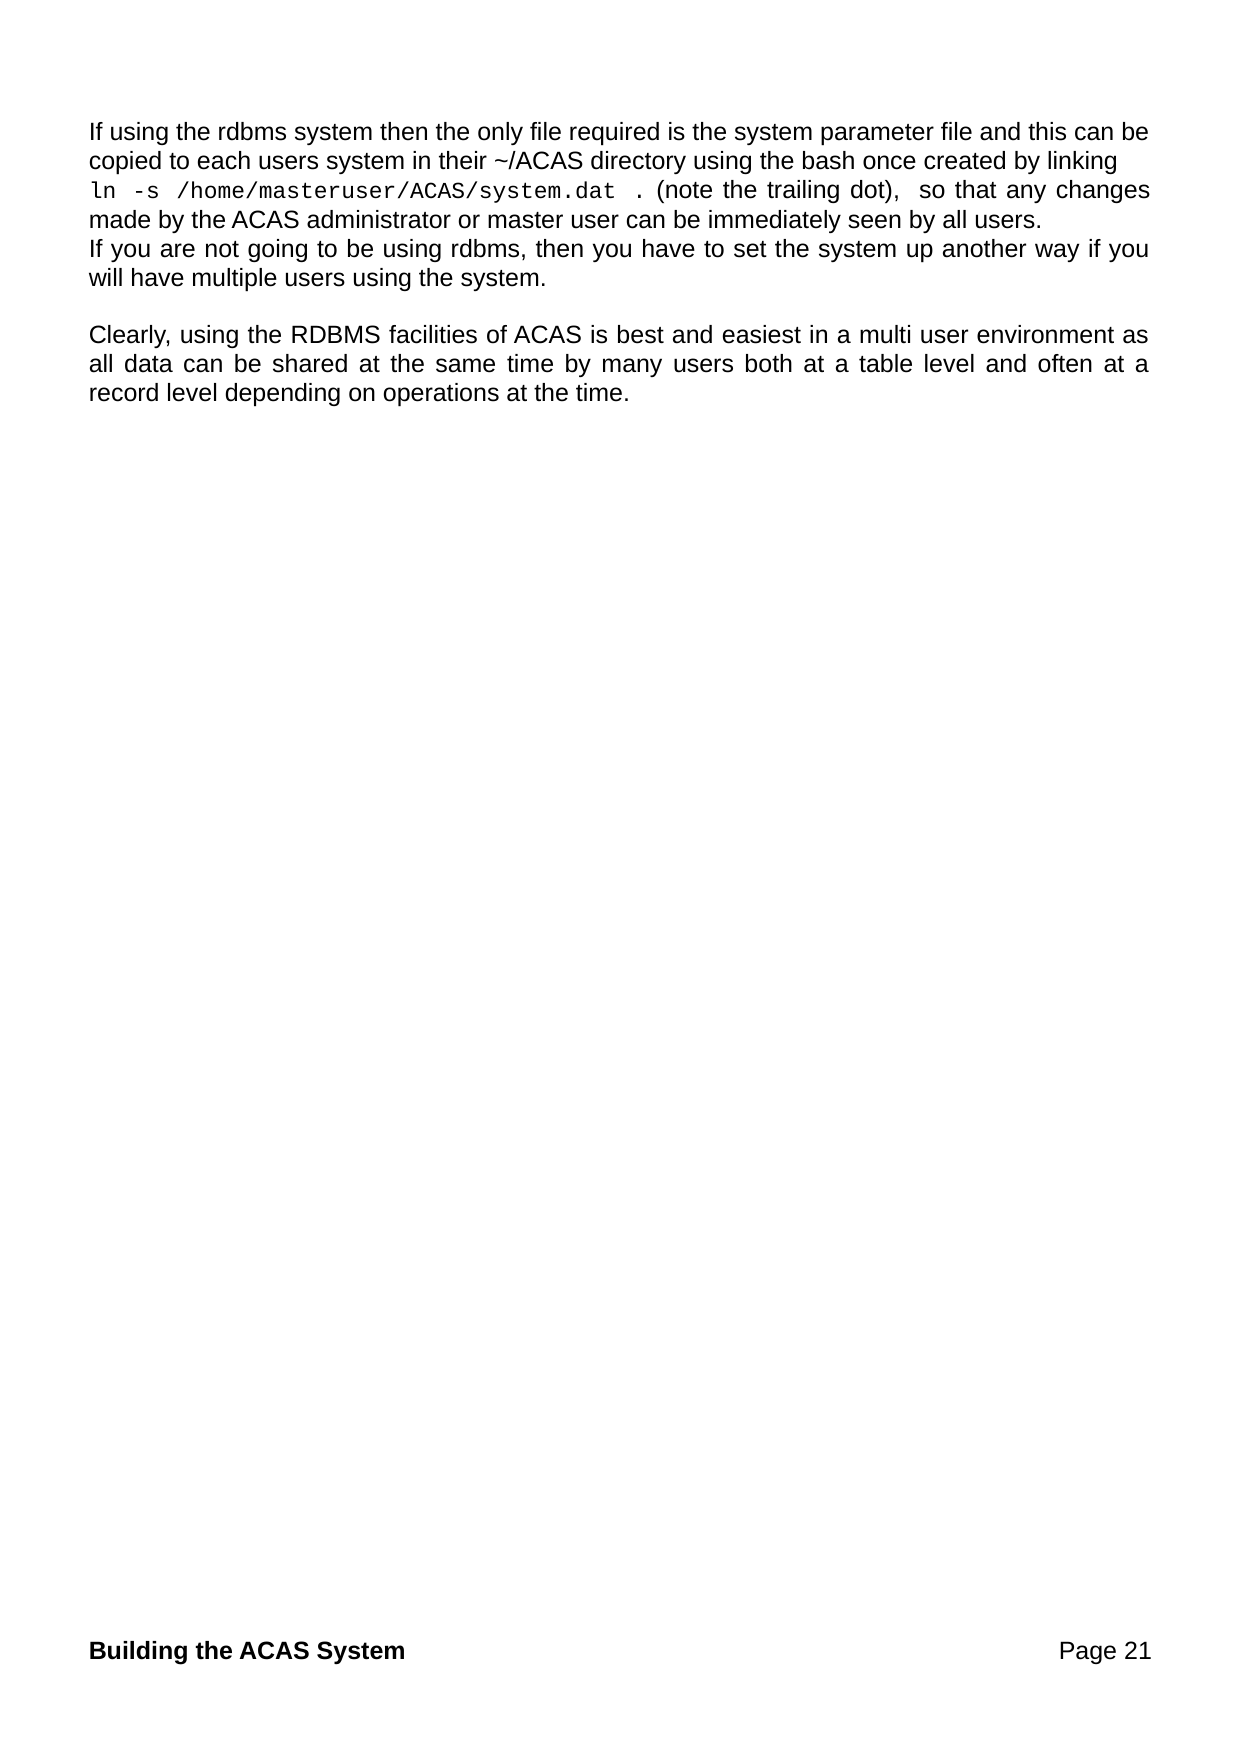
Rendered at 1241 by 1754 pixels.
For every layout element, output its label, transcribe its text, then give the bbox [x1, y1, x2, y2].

text If using the rdbms system then the only file required is the system parameter file and this can be copied to each users system in their ~/ACAS directory using the bash once created by linking [88, 117, 1152, 175]
text If you are not going to be using rdbms, then you have to set the system up another way if you will have multiple users using the system. [88, 234, 1152, 291]
text Clearly, using the RDBMS facilities of ACAS is best and easiest in a multi user environment as all data can be shared at the same time by many users both at a table level and often at a record level depending on operations at the time. [88, 320, 1152, 406]
text ln -s /home/masteruser/ACAS/system.dat . (note the trailing dot), so that any changes made by the ACAS administrator or master user can be immediately seen by all users. [88, 175, 1152, 234]
